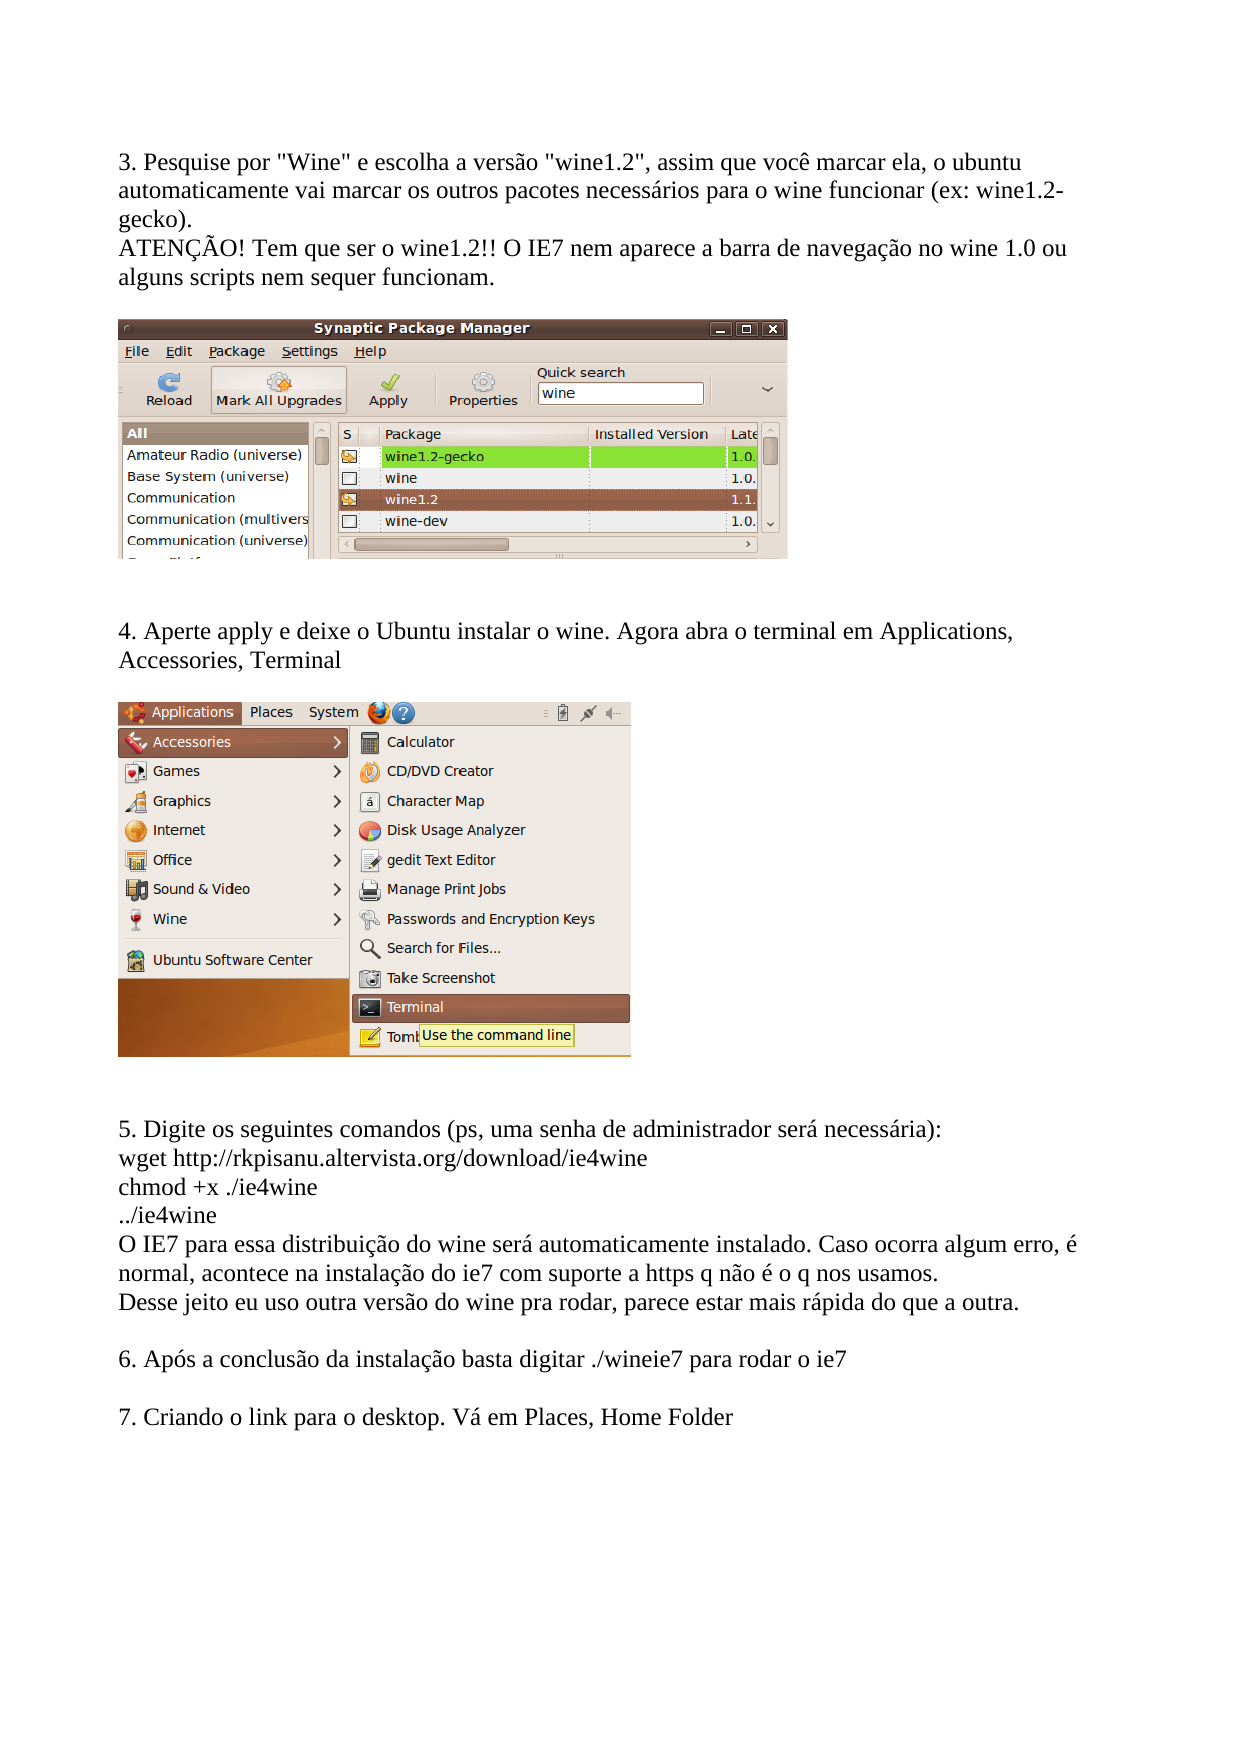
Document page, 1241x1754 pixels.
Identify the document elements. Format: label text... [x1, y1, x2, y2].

text Desse jeito eu uso outra versão do wine pra rodar, parece estar mais rápida do que a outra. [118, 1287, 1122, 1316]
text ../ie4wine [118, 1201, 1122, 1229]
text 4. Aperte apply e deixe o Ubuntu instalar o wine. Agora abra o terminal em Applications, Accessories, Terminal [118, 616, 1122, 674]
picture [118, 319, 788, 559]
text chmod +x ./ie4wine [118, 1172, 1122, 1201]
text wget http://rkpisanu.altervista.org/download/ie4wine [118, 1143, 1122, 1172]
text 3. Pesquise por "Wine" e escolha a versão "wine1.2", assim que você marcar ela, o ubuntu automaticamente vai marcar os outros pacotes necessários para o wine funcionar (ex: wine1.2-gecko). [118, 147, 1122, 233]
text O IE7 para essa distribuição do wine será automaticamente instalado. Caso ocorra algum erro, é normal, acontece na instalação do ie7 com suporte a https q não é o q nos usamos. [118, 1229, 1122, 1287]
text ATENÇÃO! Tem que ser o wine1.2!! O IE7 nem aparece a barra de navegação no wine 1.0 ou alguns scripts nem sequer funcionam. [118, 233, 1122, 291]
picture [118, 702, 632, 1057]
text 6. Após a conclusão da instalação basta digitar ./wineie7 para rodar o ie7 [118, 1344, 1122, 1373]
text 7. Criando o link para o desktop. Vá em Places, Home Folder [118, 1402, 1122, 1431]
text 5. Digite os seguintes comandos (ps, uma senha de administrador será necessária): [118, 1114, 1122, 1143]
